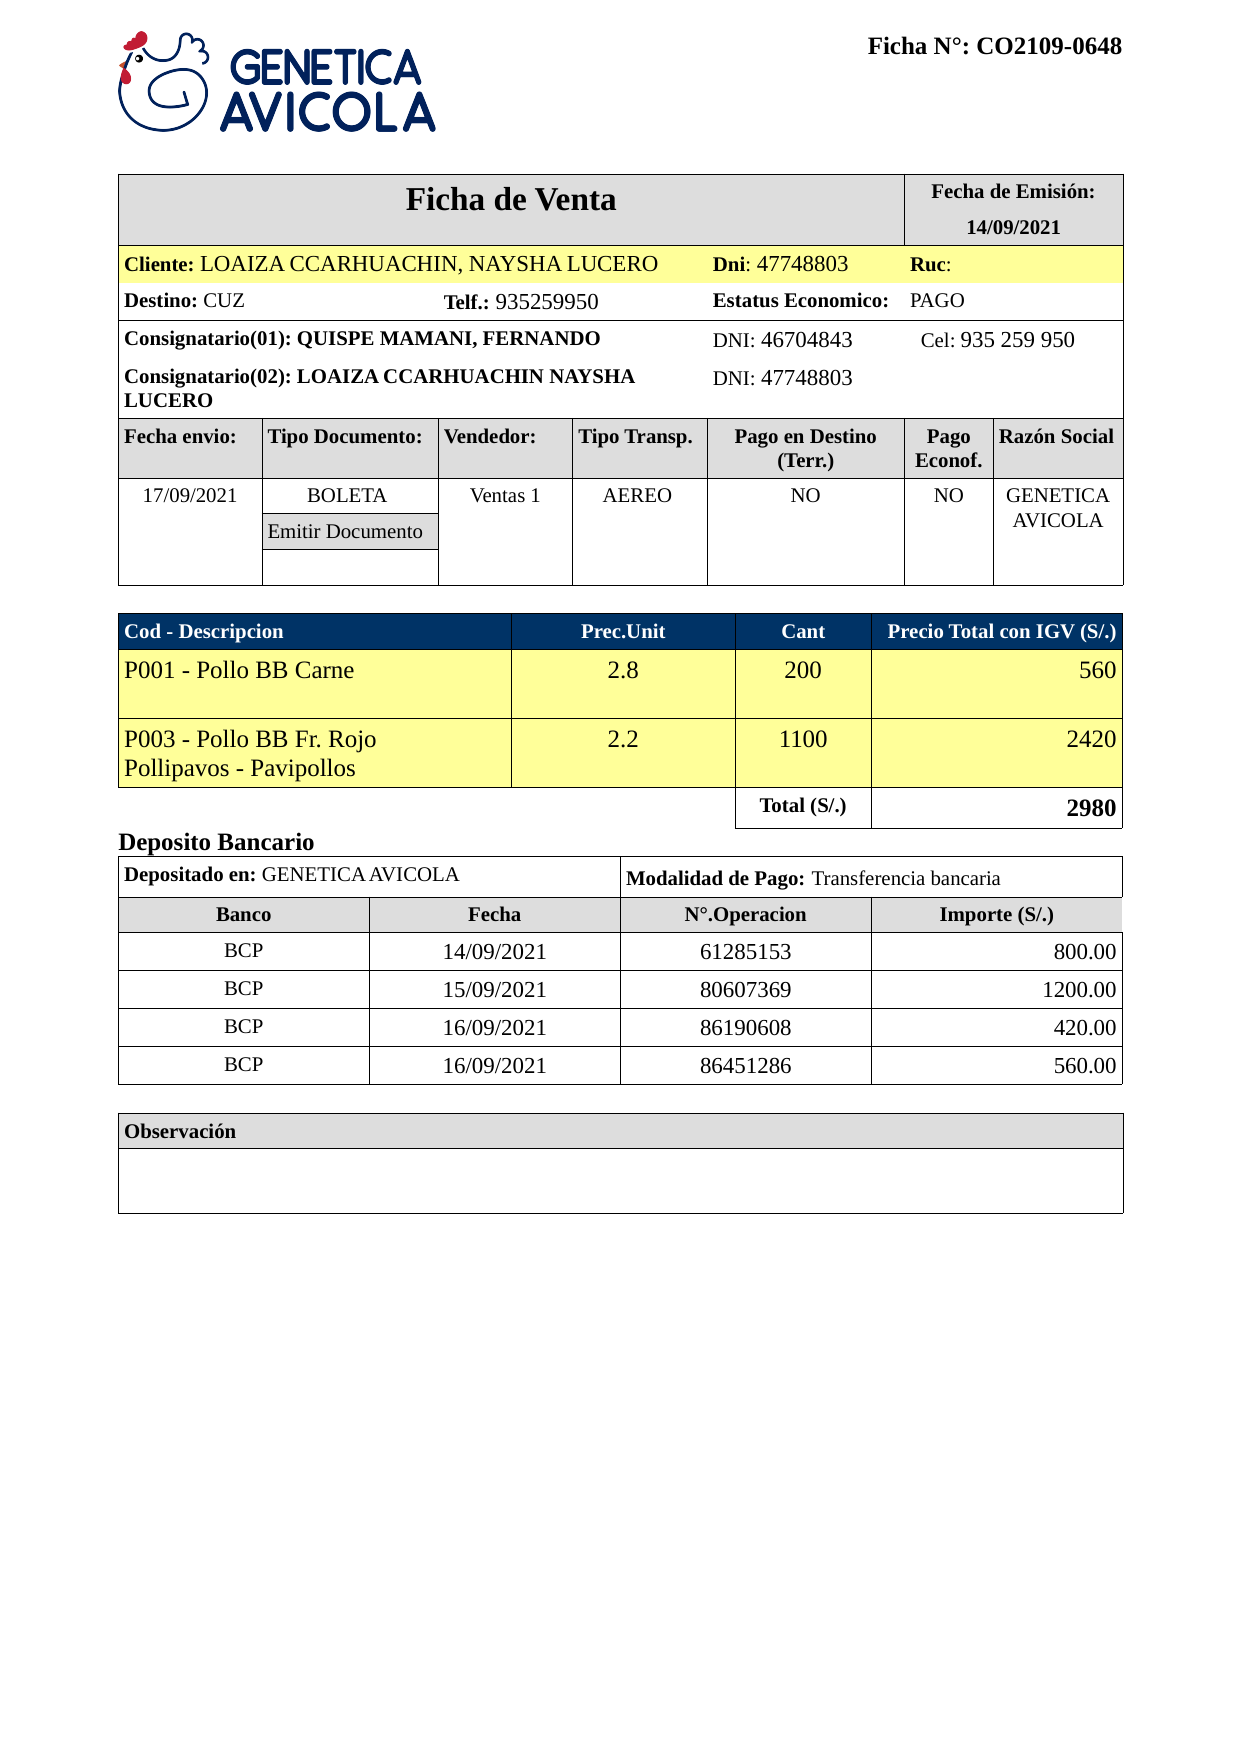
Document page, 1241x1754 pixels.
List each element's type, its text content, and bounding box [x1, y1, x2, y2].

table_header Cod - Descripcion [119, 614, 511, 649]
table_cell 16/09/2021 [370, 1009, 620, 1046]
table_cell Dni: 47748803 [707, 246, 904, 283]
table_cell NO [708, 479, 904, 584]
table_cell 560 [872, 650, 1122, 718]
table_cell Ruc: [904, 246, 1123, 283]
table_cell PAGO [904, 283, 1123, 320]
table_cell GENETICA AVICOLA [994, 479, 1123, 584]
table_cell AEREO [573, 479, 707, 584]
table_cell Emitir Documento [263, 514, 438, 549]
table_cell Telf.: 935259950 [438, 283, 707, 320]
table_cell Cel: 935 259 950 [915, 321, 1123, 358]
table_header Precio Total con IGV (S/.) [872, 614, 1122, 649]
picture [118, 31, 436, 132]
table_cell Tipo Transp. [573, 419, 707, 478]
table_cell [511, 788, 735, 827]
table_cell Importe (S/.) [872, 898, 1122, 932]
table_cell 14/09/2021 [905, 209, 1123, 245]
table_cell N°.Operacion [621, 898, 871, 932]
table_cell [119, 1149, 1123, 1213]
table_cell 2980 [872, 788, 1122, 827]
table_header Modalidad de Pago: Transferencia bancaria [621, 857, 1122, 897]
table_cell 1100 [736, 719, 871, 787]
table_cell 80607369 [621, 971, 871, 1008]
table_cell Estatus Economico: [707, 283, 904, 320]
table_cell BCP [119, 1009, 369, 1046]
table_cell 2.2 [512, 719, 735, 787]
table_cell [263, 550, 438, 584]
table_header Ficha de Venta [119, 175, 904, 245]
table_header Cant [736, 614, 871, 649]
table_header Observación [119, 1114, 1123, 1148]
table_header Fecha de Emisión: [905, 175, 1123, 209]
text Deposito Bancario [118, 827, 1122, 856]
table_cell Pago en Destino (Terr.) [708, 419, 904, 478]
table_header Prec.Unit [512, 614, 735, 649]
table_cell DNI: 46704843 [707, 321, 915, 358]
table_cell NO [905, 479, 993, 584]
table_cell 86451286 [621, 1047, 871, 1084]
table_cell 200 [736, 650, 871, 718]
table_cell 14/09/2021 [370, 933, 620, 970]
table_cell Razón Social [994, 419, 1123, 478]
table_cell Banco [119, 898, 369, 932]
table_header Depositado en: GENETICA AVICOLA [119, 857, 620, 897]
table_cell BCP [119, 971, 369, 1008]
table_cell P001 - Pollo BB Carne [119, 650, 511, 718]
table_cell P003 - Pollo BB Fr. Rojo Pollipavos - Pavipollos [119, 719, 511, 787]
table_cell DNI: 47748803 [707, 358, 1123, 418]
table_cell 1200.00 [872, 971, 1122, 1008]
table_cell 61285153 [621, 933, 871, 970]
table_cell 17/09/2021 [119, 479, 262, 584]
table_cell 420.00 [872, 1009, 1122, 1046]
table_cell Total (S/.) [736, 788, 871, 827]
table_cell 2.8 [512, 650, 735, 718]
table_cell [118, 788, 511, 827]
table_cell 560.00 [872, 1047, 1122, 1084]
table_cell 15/09/2021 [370, 971, 620, 1008]
table_cell BOLETA [263, 479, 438, 513]
table_cell Destino: CUZ [119, 283, 438, 320]
table_cell Fecha [370, 898, 620, 932]
table_cell Consignatario(02): LOAIZA CCARHUACHIN NAYSHA LUCERO [119, 358, 707, 418]
table_cell Vendedor: [439, 419, 572, 478]
table_cell Ventas 1 [439, 479, 572, 584]
table_cell BCP [119, 1047, 369, 1084]
table_cell Cliente: LOAIZA CCARHUACHIN, NAYSHA LUCERO [119, 246, 707, 283]
table_cell BCP [119, 933, 369, 970]
table_cell Fecha envio: [119, 419, 262, 478]
table_cell 16/09/2021 [370, 1047, 620, 1084]
table_cell Tipo Documento: [263, 419, 438, 478]
table_cell 86190608 [621, 1009, 871, 1046]
table_cell Pago Econof. [905, 419, 993, 478]
table_cell 2420 [872, 719, 1122, 787]
table_cell Consignatario(01): QUISPE MAMANI, FERNANDO [119, 321, 707, 358]
table_cell 800.00 [872, 933, 1122, 970]
